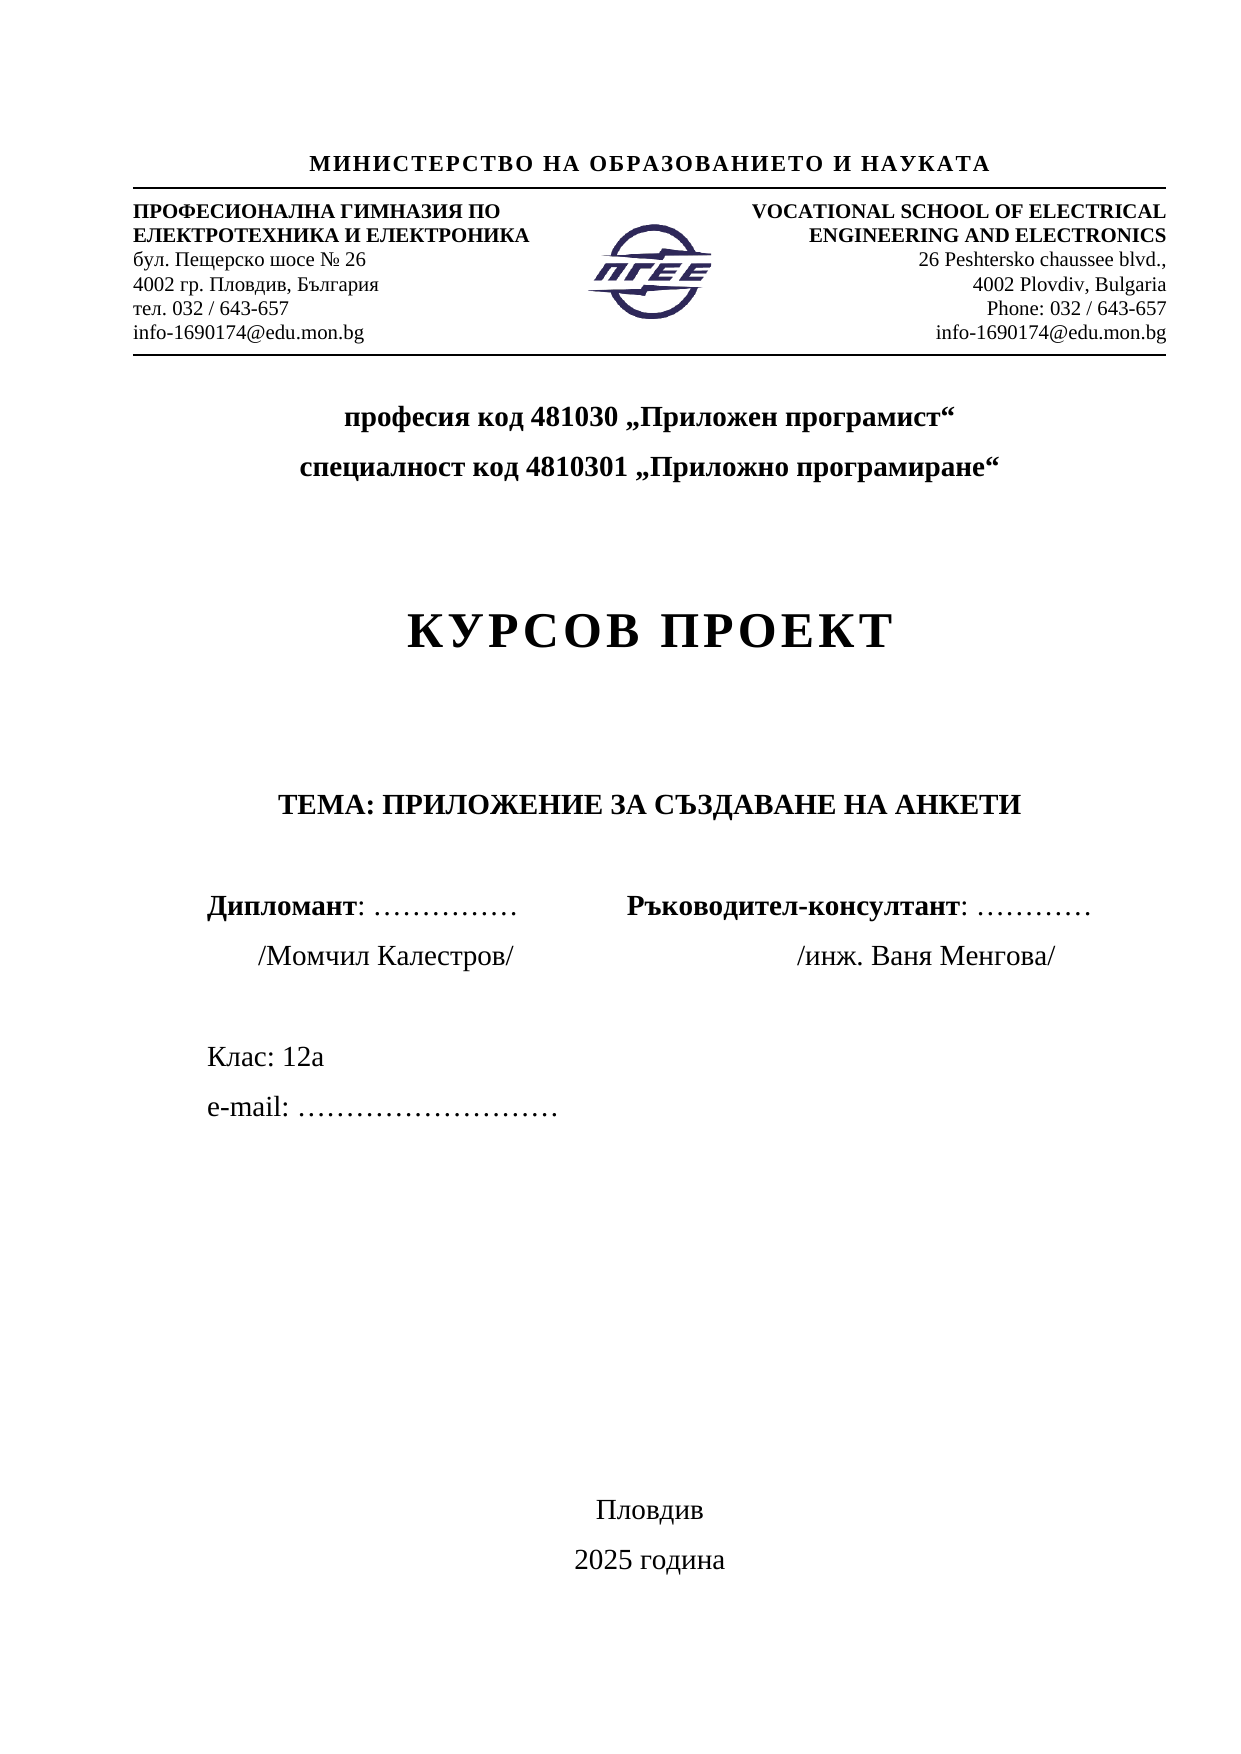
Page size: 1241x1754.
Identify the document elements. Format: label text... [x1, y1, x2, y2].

text Тема: Приложение за създаване на анкети [207, 787, 1092, 821]
table_cell VOCATIONAL SCHOOL OF ELECTRICAL ENGINEERING AND ELECTRONICS 26 Peshtersko chaussee blvd., 4002 Plovdiv, Bulgaria Phone: 032 / 643-657 info-1690174@edu.mon.bg [711, 189, 1166, 354]
text Пловдив [207, 1492, 1092, 1525]
text 2025 година [207, 1542, 1092, 1576]
text /Момчил Калестров/ /инж. Ваня Менгова/ [207, 938, 1092, 972]
text професия код 481030 „Приложен програмист“ [207, 399, 1092, 433]
table_header МИНИСТЕРСТВО НА ОБРАЗОВАНИЕТО И НАУКАТА [133, 150, 1166, 187]
picture [587, 224, 712, 319]
text КУРСОВ ПРОЕКТ [207, 601, 1092, 658]
table_cell [588, 319, 711, 354]
text специалност код 4810301 „Приложно програмиране“ [207, 449, 1092, 483]
text Клас: 12а [207, 1039, 1092, 1072]
table_cell ПРОФЕСИОНАЛНА ГИМНАЗИЯ ПО ЕЛЕКТРОТЕХНИКА И ЕЛЕКТРОНИКА бул. Пещерско шосе № 26 4002 гр. Пловдив, България тел. 032 / 643-657 info-1690174@edu.mon.bg [133, 189, 588, 354]
table_cell [588, 189, 711, 224]
text e-mail: ……………………… [207, 1089, 1092, 1123]
text Дипломант: …………… Ръководител-консултант: ………… [207, 888, 1092, 922]
